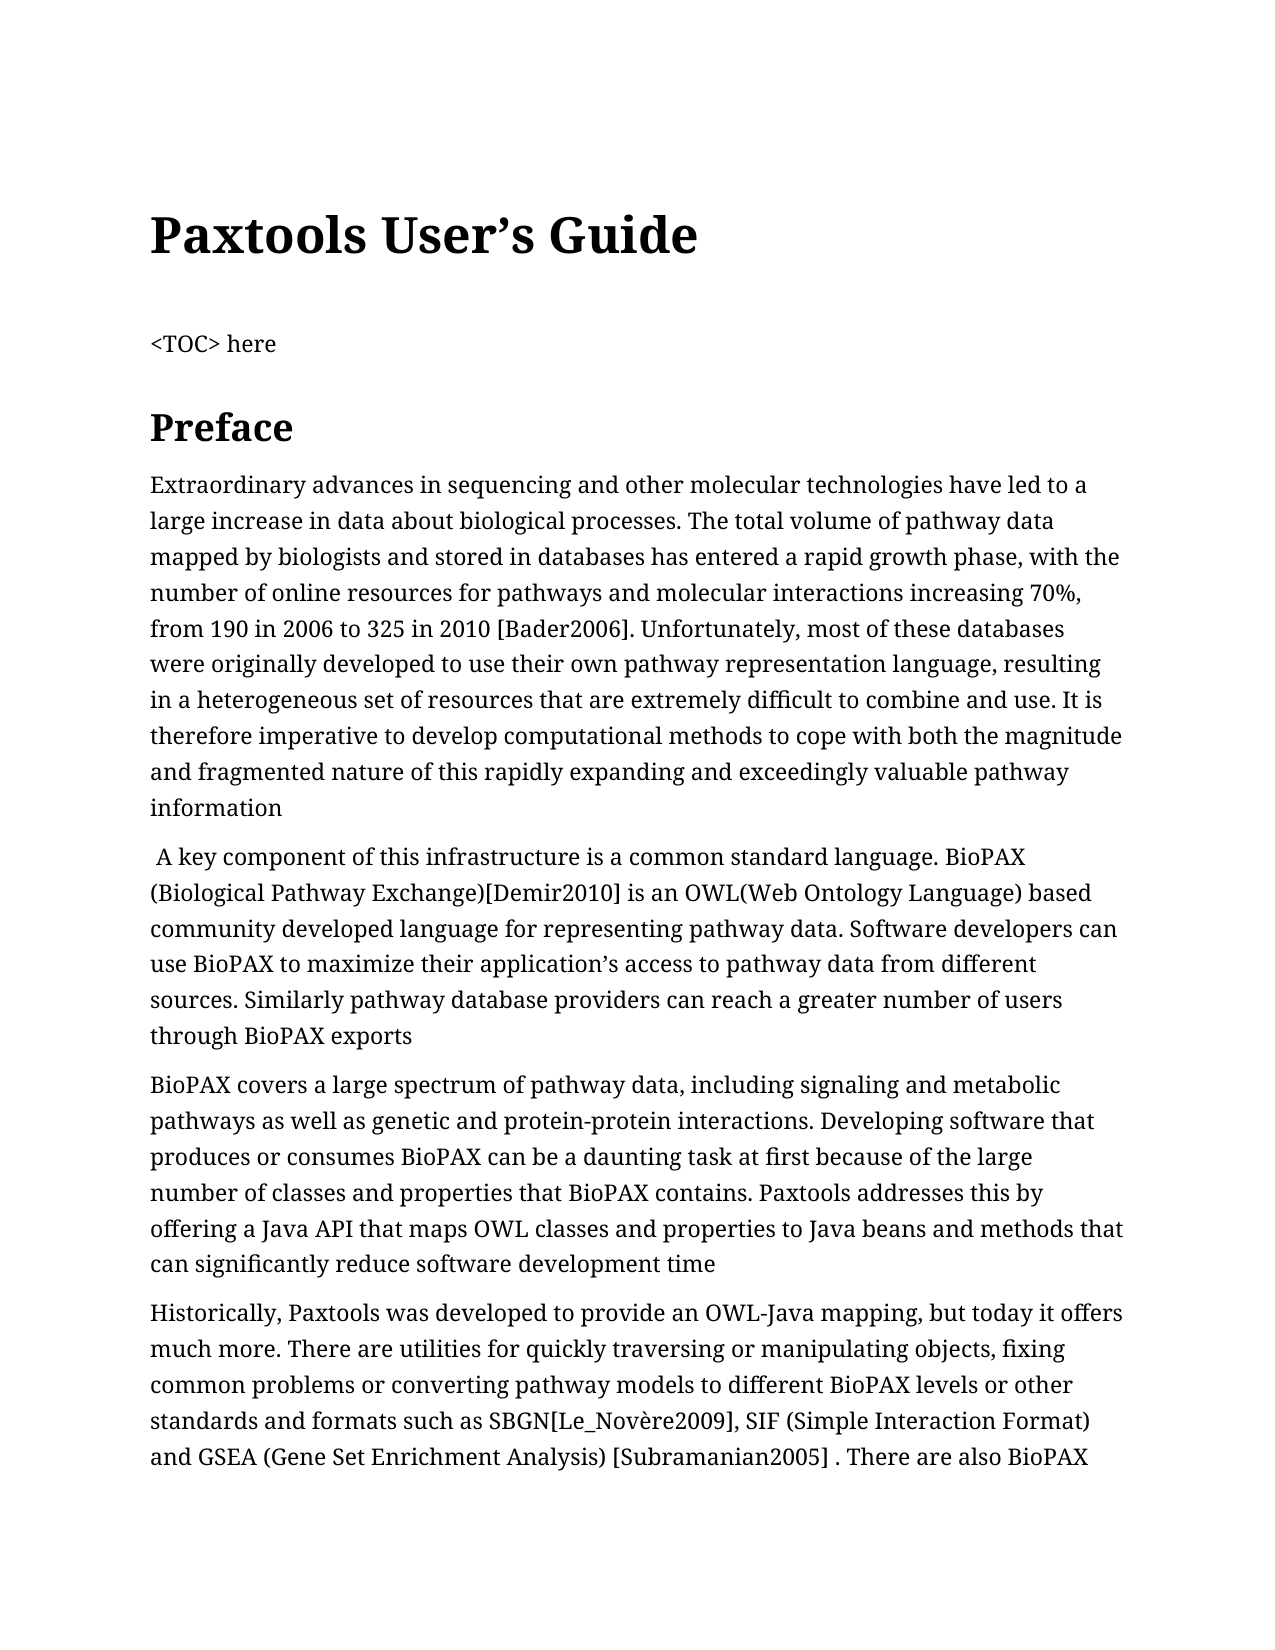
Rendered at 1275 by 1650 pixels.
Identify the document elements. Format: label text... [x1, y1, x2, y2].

text Historically, Paxtools was developed to provide an OWL-Java mapping, but today it offers much more. There are utilities for quickly traversing or manipulating objects, fixing common problems or converting pathway models to different BioPAX levels or other standards and formats such as SBGN[Le_Novère2009], SIF (Simple Interaction Format) and GSEA (Gene Set Enrichment Analysis) [Subramanian2005] . There are also BioPAX [150, 1297, 1125, 1472]
subtitle Preface [150, 402, 1125, 453]
text Extraordinary advances in sequencing and other molecular technologies have led to a large increase in data about biological processes. The total volume of pathway data mapped by biologists and stored in databases has entered a rapid growth phase, with the number of online resources for pathways and molecular interactions increasing 70%, from 190 in 2006 to 325 in 2010 [Bader2006]. Unfortunately, most of these databases were originally developed to use their own pathway representation language, resulting in a heterogeneous set of resources that are extremely difficult to combine and use. It is therefore imperative to develop computational methods to cope with both the magnitude and fragmented nature of this rapidly expanding and exceedingly valuable pathway information [150, 469, 1125, 823]
text BioPAX covers a large spectrum of pathway data, including signaling and metabolic pathways as well as genetic and protein-protein interactions. Developing software that produces or consumes BioPAX can be a daunting task at first because of the large number of classes and properties that BioPAX contains. Paxtools addresses this by offering a Java API that maps OWL classes and properties to Java beans and methods that can significantly reduce software development time [150, 1069, 1125, 1280]
text <TOC> here [150, 328, 1125, 359]
subtitle Paxtools User’s Guide [150, 200, 1125, 268]
text A key component of this infrastructure is a common standard language. BioPAX (Biological Pathway Exchange)[Demir2010] is an OWL(Web Ontology Language) based community developed language for representing pathway data. Software developers can use BioPAX to maximize their application’s access to pathway data from different sources. Similarly pathway database providers can reach a greater number of users through BioPAX exports [150, 841, 1125, 1052]
